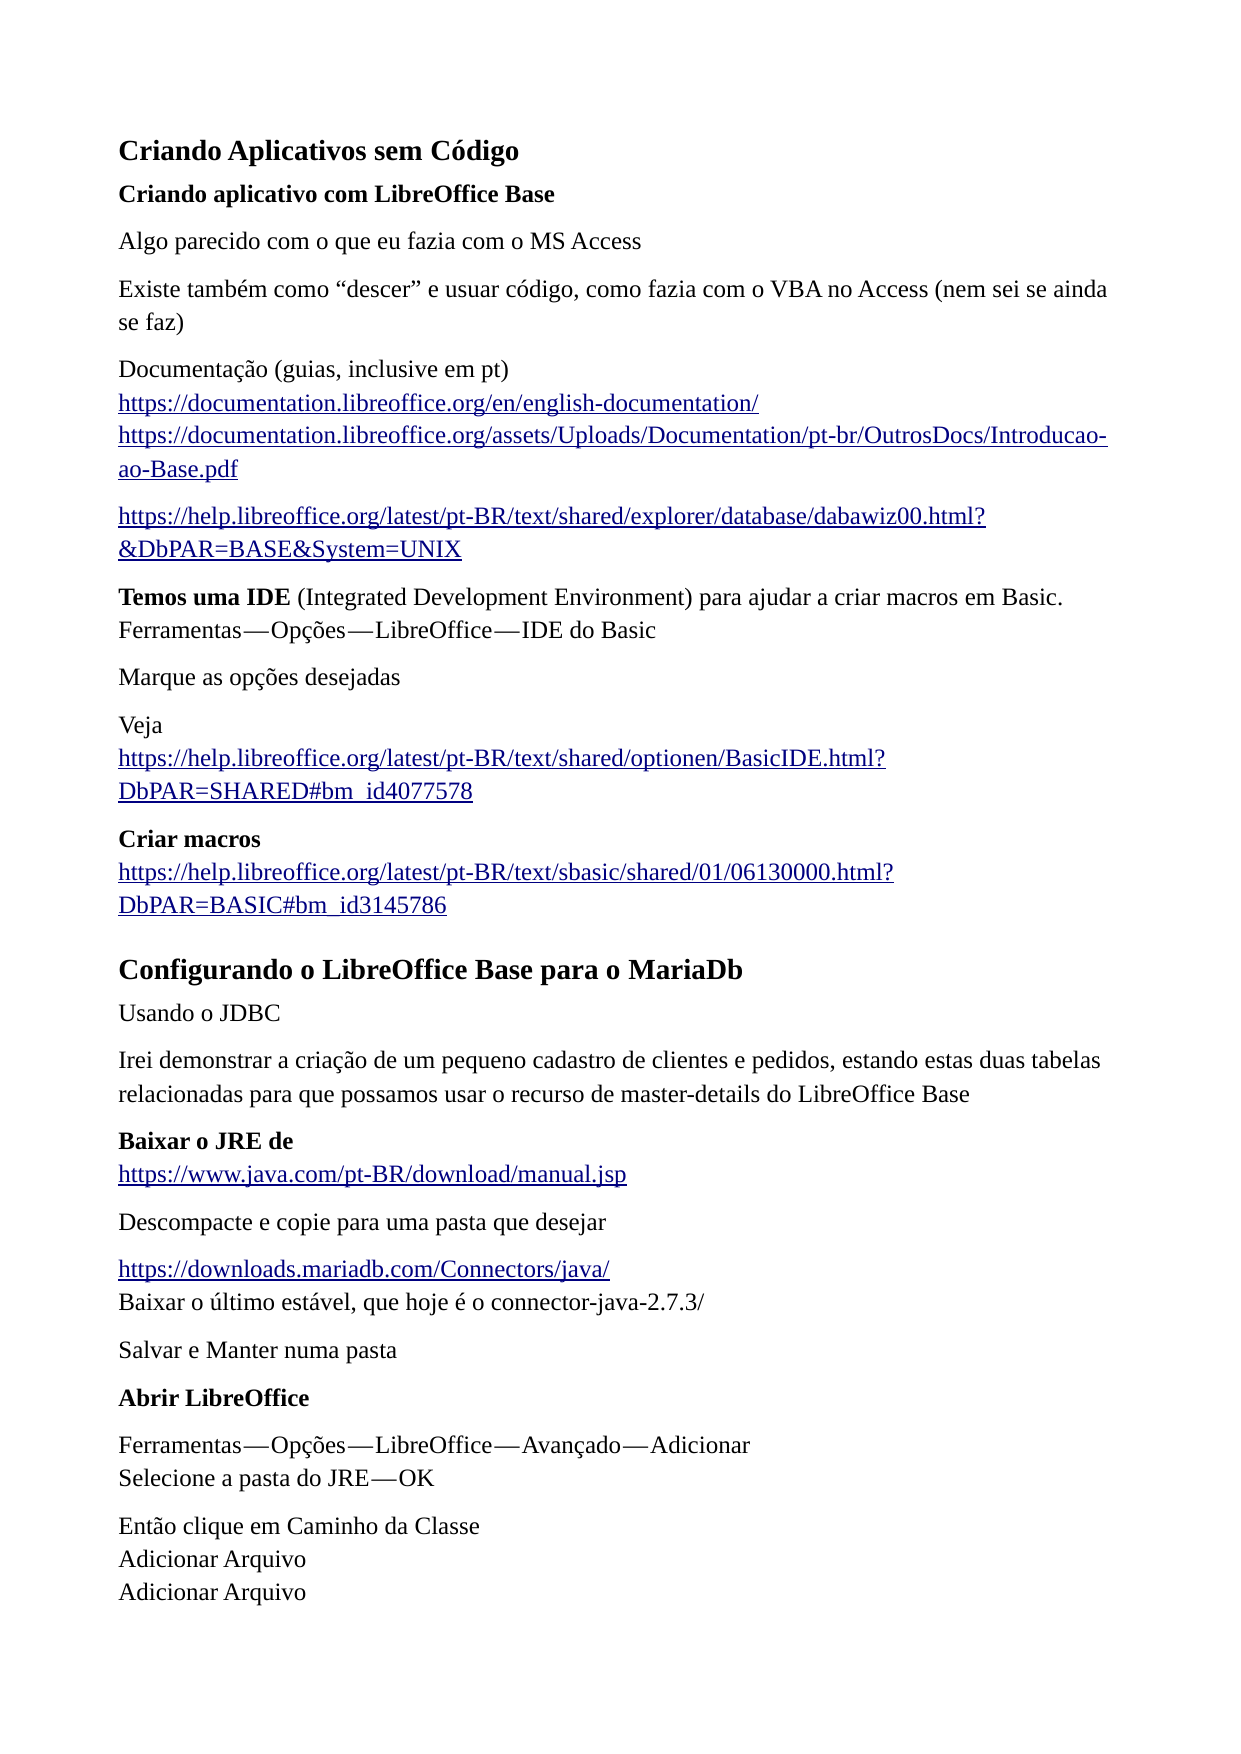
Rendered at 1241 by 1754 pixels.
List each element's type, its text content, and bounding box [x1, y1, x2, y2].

text Criar macros https://help.libreoffice.org/latest/pt-BR/text/sbasic/shared/01/06130000.html?DbPAR=BASIC#bm_id3145786 [118, 824, 1122, 918]
text Marque as opções desejadas [118, 662, 1122, 691]
subtitle Configurando o LibreOffice Base para o MariaDb [118, 952, 1122, 986]
text Então clique em Caminho da Classe Adicionar Arquivo Adicionar Arquivo [118, 1511, 1122, 1606]
text Baixar o JRE de https://www.java.com/pt-BR/download/manual.jsp [118, 1126, 1122, 1188]
text Abrir LibreOffice [118, 1383, 1122, 1411]
text Irei demonstrar a criação de um pequeno cadastro de clientes e pedidos, estando estas duas tabelas relacionadas para que possamos usar o recurso de master-details do LibreOffice Base [118, 1046, 1122, 1107]
text Algo parecido com o que eu fazia com o MS Access [118, 226, 1122, 255]
text Existe também como “descer” e usuar código, como fazia com o VBA no Access (nem sei se ainda se faz) [118, 274, 1122, 336]
text https://downloads.mariadb.com/Connectors/java/ Baixar o último estável, que hoje é o connector-java-2.7.3/ [118, 1254, 1122, 1316]
text Documentação (guias, inclusive em pt) https://documentation.libreoffice.org/en/english-documentation/ https://documentation.libreoffice.org/assets/Uploads/Documentation/pt-br/OutrosDocs/Introducao-ao-Base.pdf [118, 354, 1122, 482]
text Descompacte e copie para uma pasta que desejar [118, 1207, 1122, 1236]
text Veja https://help.libreoffice.org/latest/pt-BR/text/shared/optionen/BasicIDE.html?DbPAR=SHARED#bm_id4077578 [118, 710, 1122, 805]
text Salvar e Manter numa pasta [118, 1335, 1122, 1364]
text https://help.libreoffice.org/latest/pt-BR/text/shared/explorer/database/dabawiz00.html?&DbPAR=BASE&System=UNIX [118, 501, 1122, 563]
text Temos uma IDE (Integrated Development Environment) para ajudar a criar macros em Basic. Ferramentas — Opções — LibreOffice — IDE do Basic [118, 582, 1122, 644]
text Usando o JDBC [118, 998, 1122, 1027]
text Ferramentas — Opções — LibreOffice — Avançado — Adicionar Selecione a pasta do JRE — OK [118, 1430, 1122, 1492]
subtitle Criando Aplicativos sem Código [118, 133, 1122, 166]
text Criando aplicativo com LibreOffice Base [118, 179, 1122, 207]
